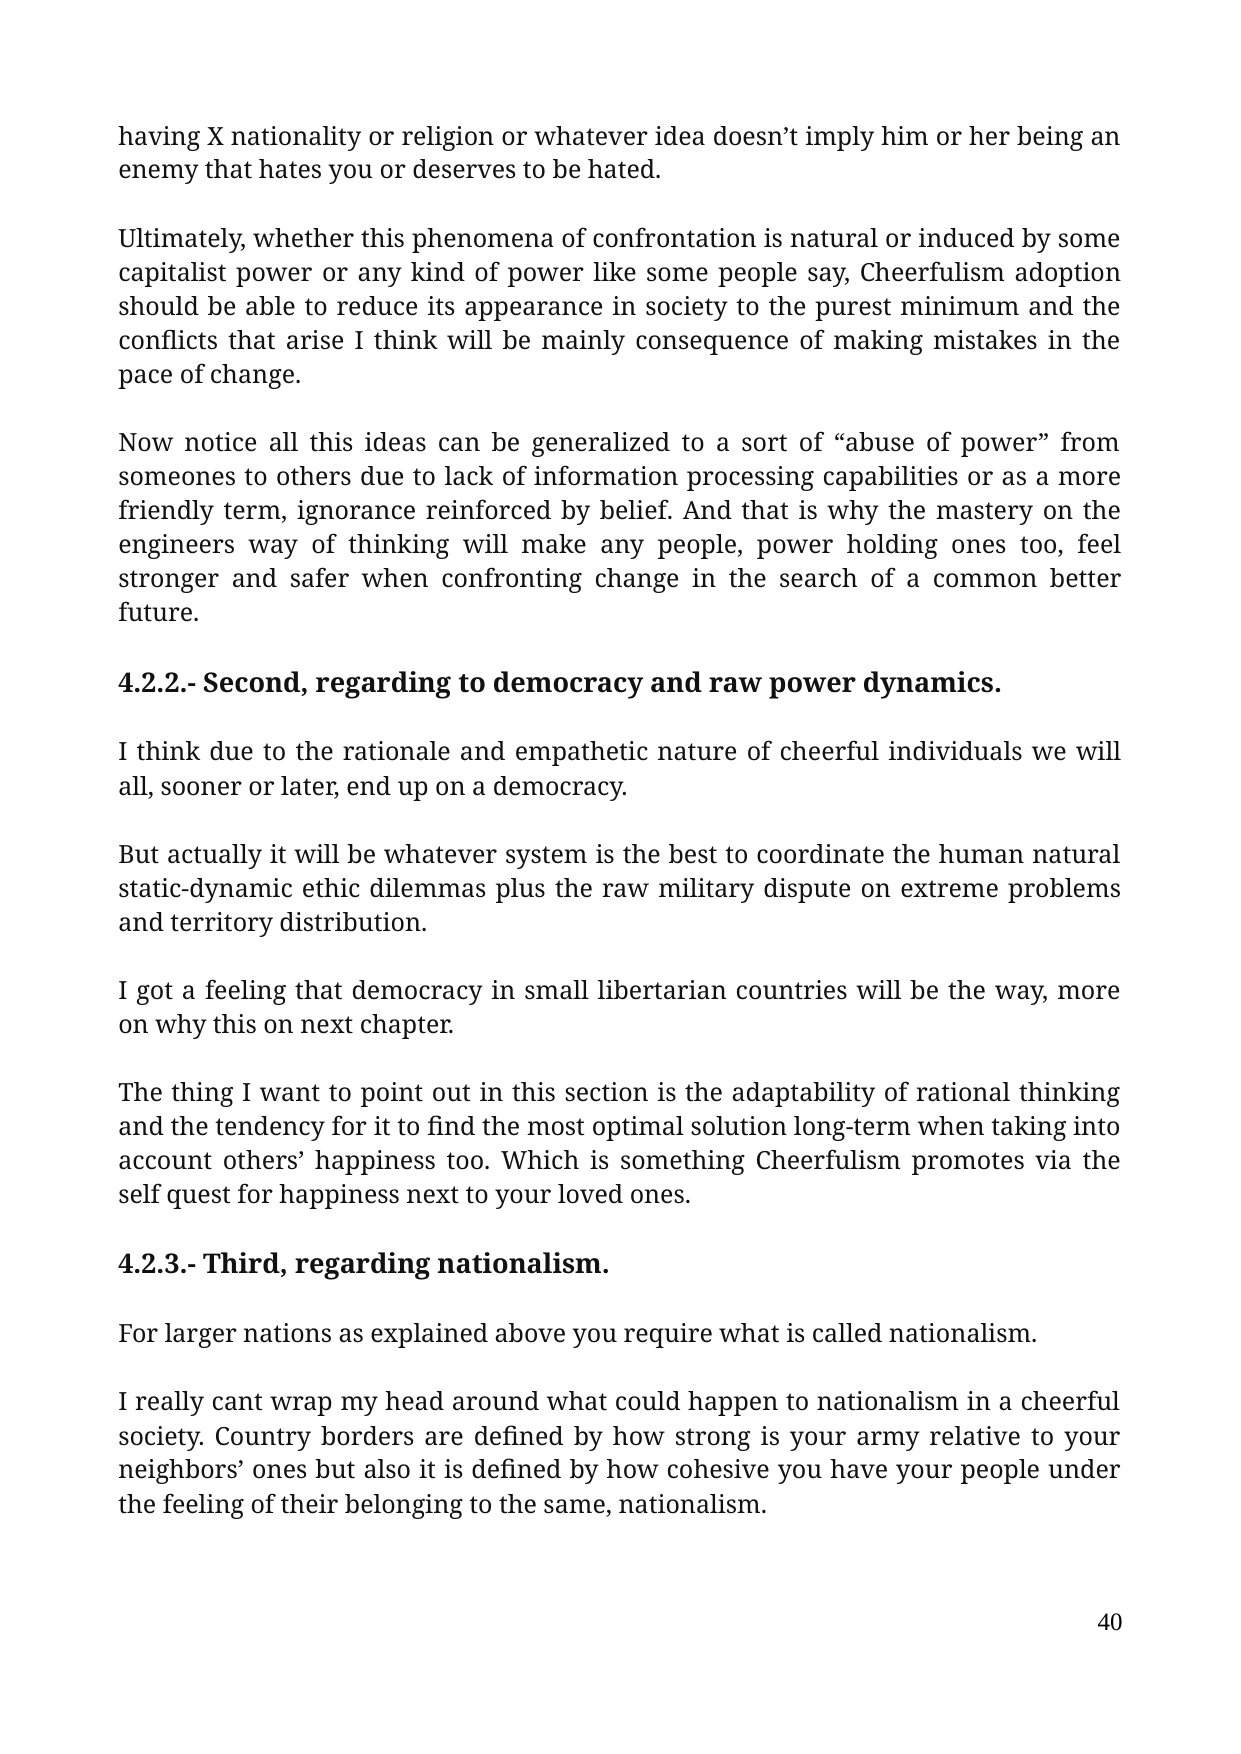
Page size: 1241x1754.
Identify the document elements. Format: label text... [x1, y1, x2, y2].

text having X nationality or religion or whatever idea doesn’t imply him or her being an enemy that hates you or deserves to be hated. [118, 118, 1122, 186]
text I really cant wrap my head around what could happen to nationalism in a cheerful society. Country borders are defined by how strong is your army relative to your neighbors’ ones but also it is defined by how cohesive you have your people under the feeling of their belonging to the same, nationalism. [118, 1384, 1122, 1520]
text 4.2.3.- Third, regarding nationalism. [118, 1245, 1122, 1282]
text For larger nations as explained above you require what is called nationalism. [118, 1316, 1122, 1350]
text The thing I want to point out in this section is the adaptability of rational thinking and the tendency for it to find the most optimal solution long-term when taking into account others’ happiness too. Which is something Cheerfulism promotes via the self quest for happiness next to your loved ones. [118, 1075, 1122, 1211]
text Ultimately, whether this phenomena of confrontation is natural or induced by some capitalist power or any kind of power like some people say, Cheerfulism adoption should be able to reduce its appearance in society to the purest minimum and the conflicts that arise I think will be mainly consequence of making mistakes in the pace of change. [118, 220, 1122, 391]
text I got a feeling that democracy in small libertarian countries will be the way, more on why this on next chapter. [118, 972, 1122, 1041]
text But actually it will be whatever system is the best to coordinate the human natural static-dynamic ethic dilemmas plus the raw military dispute on extreme problems and territory distribution. [118, 836, 1122, 938]
text Now notice all this ideas can be generalized to a sort of “abuse of power” from someones to others due to lack of information processing capabilities or as a more friendly term, ignorance reinforced by belief. And that is why the mastery on the engineers way of thinking will make any people, power holding ones too, feel stronger and safer when confronting change in the search of a common better future. [118, 425, 1122, 629]
text 4.2.2.- Second, regarding to democracy and raw power dynamics. [118, 663, 1122, 700]
text I think due to the rationale and empathetic nature of cheerful individuals we will all, sooner or later, end up on a democracy. [118, 734, 1122, 802]
